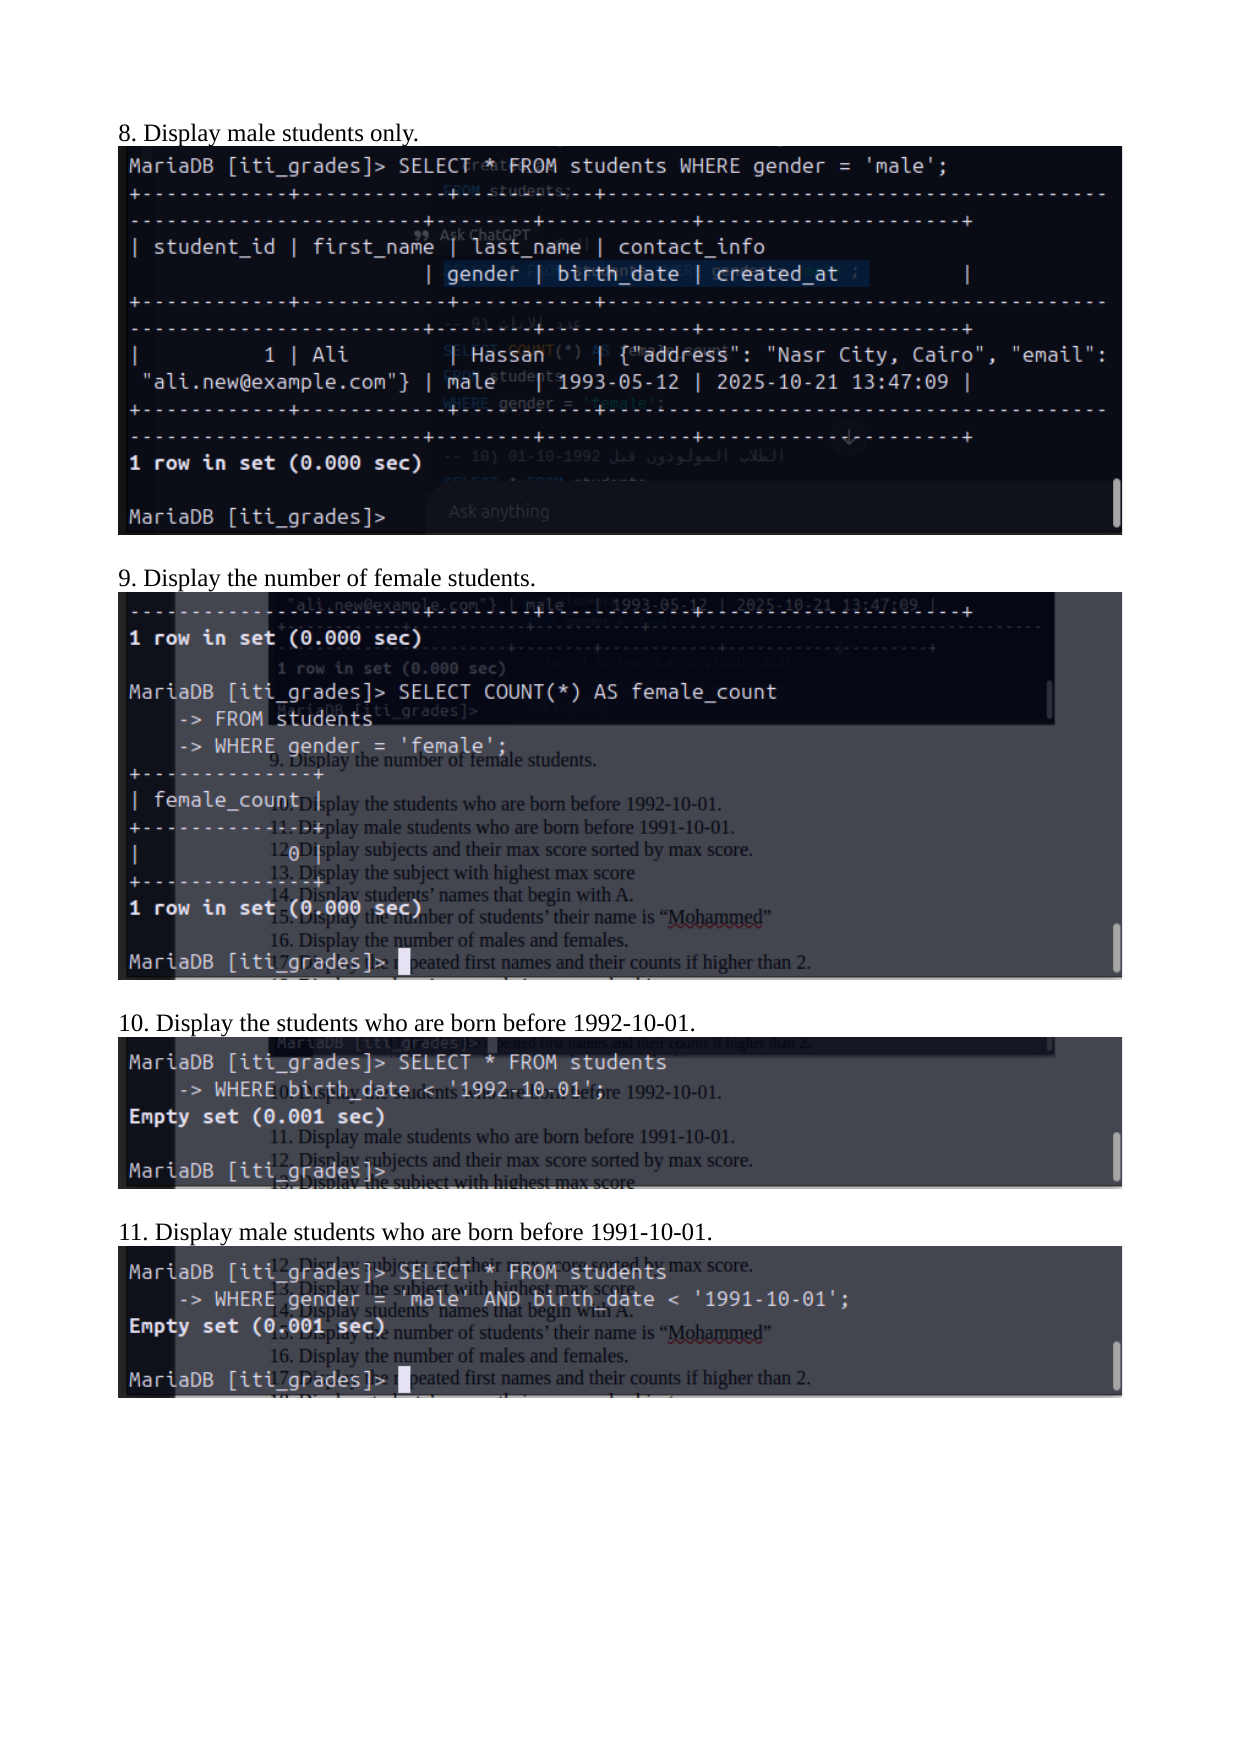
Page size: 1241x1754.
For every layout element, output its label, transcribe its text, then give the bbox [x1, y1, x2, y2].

text 11. Display male students who are born before 1991-10-01. [118, 1217, 1122, 1246]
picture [118, 592, 1123, 980]
picture [118, 146, 1123, 535]
text 8. Display male students only. [118, 118, 1122, 146]
text 9. Display the number of female students. [118, 563, 1122, 592]
picture [118, 1246, 1123, 1398]
picture [118, 1037, 1123, 1189]
text 10. Display the students who are born before 1992-10-01. [118, 1008, 1122, 1037]
